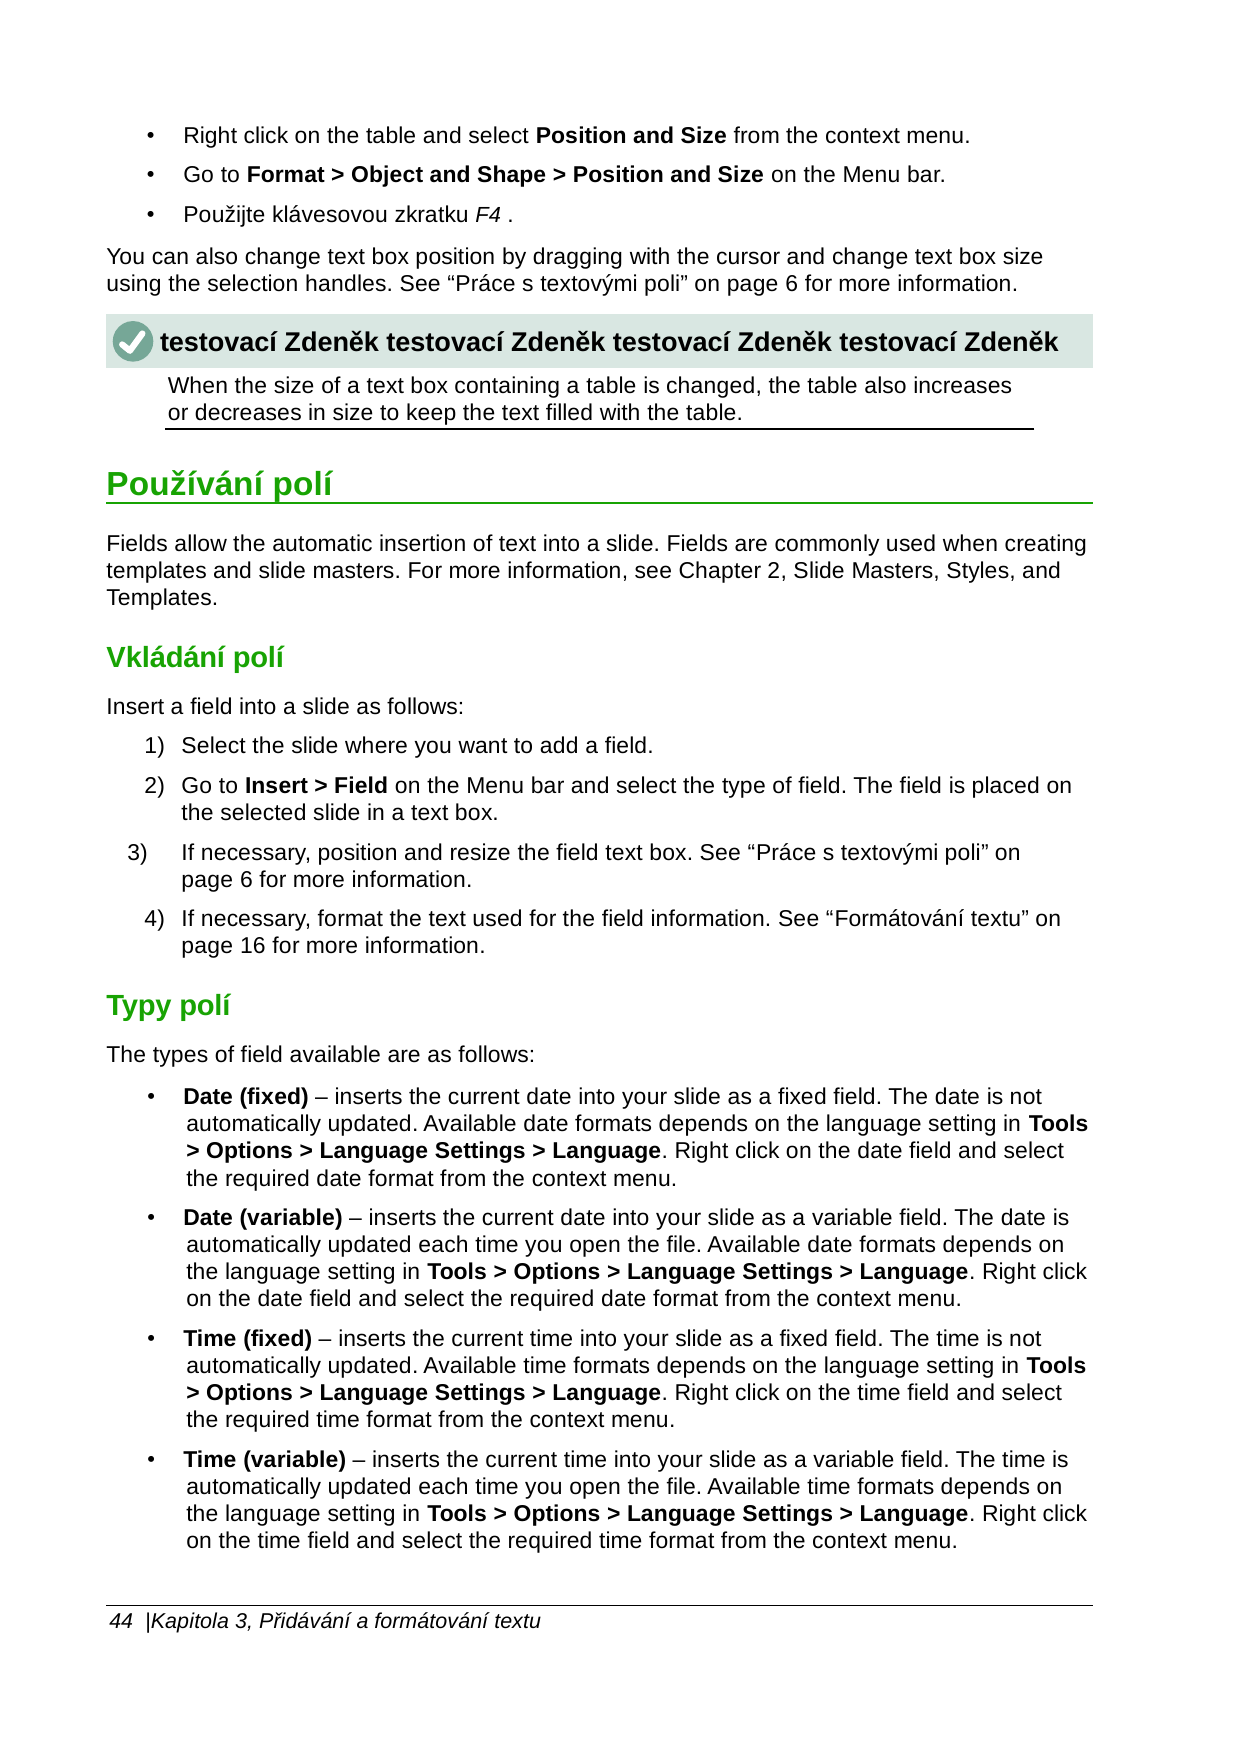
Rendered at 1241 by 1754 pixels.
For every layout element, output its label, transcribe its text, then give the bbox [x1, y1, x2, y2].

list Date (variable) – inserts the current date into your slide as a variable field. The date is automatically updated each time you open the file. Available date formats depends on the language setting in Tools > Options > Language Settings > Language. Right click on the date field and select the required date format from the context menu. [144, 1201, 1093, 1312]
list Go to Insert > Field on the Menu bar and select the type of field. The field is placed on the selected slide in a text box. [164, 771, 1093, 825]
list If necessary, position and resize the field text box. See “Working with text boxes” on page 5 for more information. [148, 838, 1093, 892]
text The types of field available are as follows: [106, 1040, 1093, 1067]
subtitle testovací Zdeněk testovací Zdeněk testovací Zdeněk testovací Zdeněk [106, 314, 1093, 368]
text Fields allow the automatic insertion of text into a slide. Fields are commonly used when creating templates and slide masters. For more information, see Chapter 2, Slide Masters, Styles, and Templates. [106, 529, 1093, 611]
list Select the slide where you want to add a field. [164, 732, 1093, 759]
list Time (variable) – inserts the current time into your slide as a variable field. The time is automatically updated each time you open the file. Available time formats depends on the language setting in Tools > Options > Language Settings > Language. Right click on the time field and select the required time format from the context menu. [144, 1442, 1093, 1556]
list Použijte klávesovou zkratku F4 . [144, 197, 1093, 230]
list Time (fixed) – inserts the current time into your slide as a fixed field. The time is not automatically updated. Available time formats depends on the language setting in Tools > Options > Language Settings > Language. Right click on the time field and select the required time format from the context menu. [144, 1321, 1093, 1433]
text Insert a field into a slide as follows: [106, 692, 1093, 719]
subtitle Typy polí [106, 988, 1093, 1021]
subtitle Vkládání polí [106, 640, 1093, 673]
subtitle Používání polí [106, 464, 1093, 502]
list If necessary, format the text used for the field information. See “Formatting text” on page 15 for more information. [164, 904, 1093, 959]
list Date (fixed) – inserts the current date into your slide as a fixed field. The date is not automatically updated. Available date formats depends on the language setting in Tools > Options > Language Settings > Language. Right click on the date field and select the required date format from the context menu. [144, 1080, 1093, 1191]
list Go to Format > Object and Shape > Position and Size on the Menu bar. [144, 158, 1093, 188]
text When the size of a text box containing a table is changed, the table also increases or decreases in size to keep the text filled with the table. [164, 368, 1034, 430]
text You can also change text box position by dragging with the cursor and change text box size using the selection handles. See “Working with text boxes” on page 5 for more information. [106, 243, 1093, 297]
list Right click on the table and select Position and Size from the context menu. [144, 118, 1093, 148]
